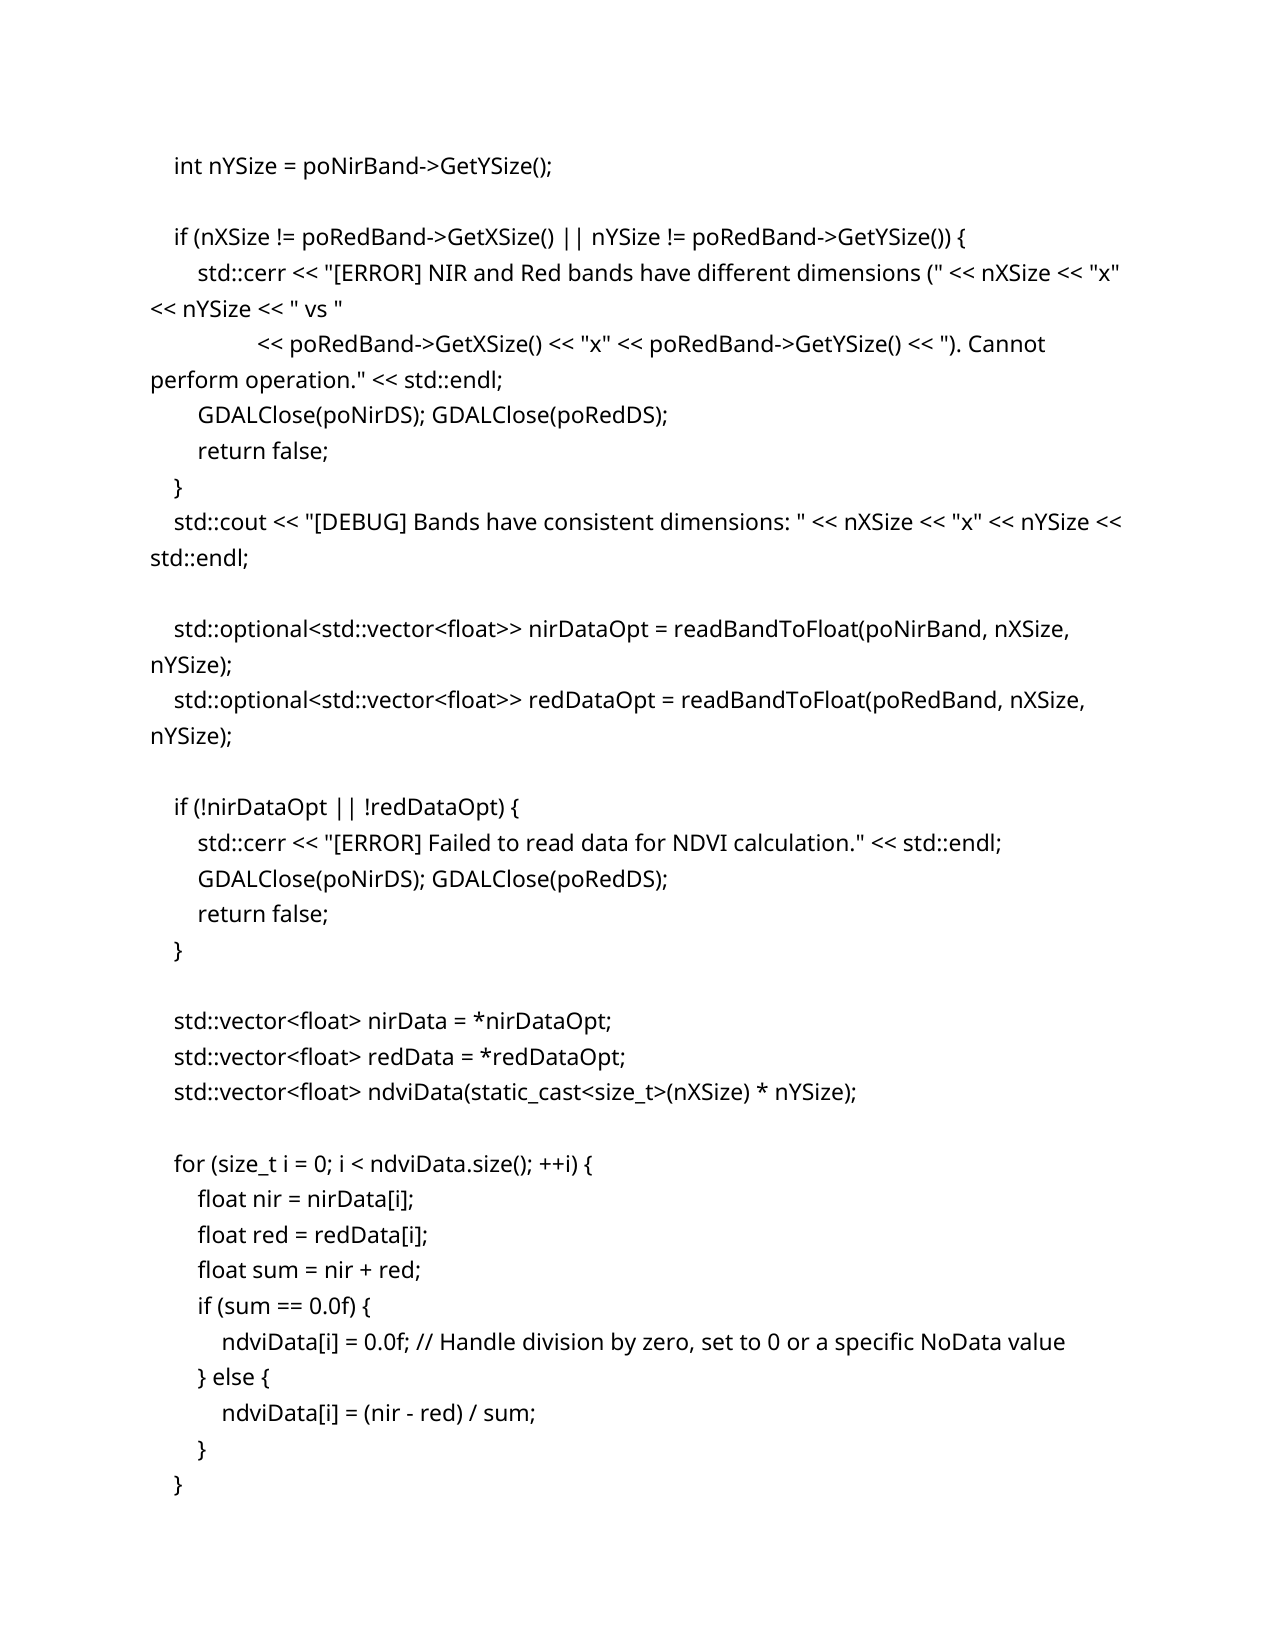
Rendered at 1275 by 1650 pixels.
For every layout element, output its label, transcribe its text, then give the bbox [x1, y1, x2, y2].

text int nYSize = poNirBand->GetYSize(); if (nXSize != poRedBand->GetXSize() || nYSize != poRedBand->GetYSize()) { std::cerr << "[ERROR] NIR and Red bands have different dimensions (" << nXSize << "x" << nYSize << " vs " << poRedBand->GetXSize() << "x" << poRedBand->GetYSize() << "). Cannot perform operation." << std::endl; GDALClose(poNirDS); GDALClose(poRedDS); return false; } std::cout << "[DEBUG] Bands have consistent dimensions: " << nXSize << "x" << nYSize << std::endl; std::optional<std::vector<float>> nirDataOpt = readBandToFloat(poNirBand, nXSize, nYSize); std::optional<std::vector<float>> redDataOpt = readBandToFloat(poRedBand, nXSize, nYSize); if (!nirDataOpt || !redDataOpt) { std::cerr << "[ERROR] Failed to read data for NDVI calculation." << std::endl; GDALClose(poNirDS); GDALClose(poRedDS); return false; } std::vector<float> nirData = *nirDataOpt; std::vector<float> redData = *redDataOpt; std::vector<float> ndviData(static_cast<size_t>(nXSize) * nYSize); for (size_t i = 0; i < ndviData.size(); ++i) { float nir = nirData[i]; float red = redData[i]; float sum = nir + red; if (sum == 0.0f) { ndviData[i] = 0.0f; // Handle division by zero, set to 0 or a specific NoData value } else { ndviData[i] = (nir - red) / sum; } } [150, 150, 1125, 1499]
